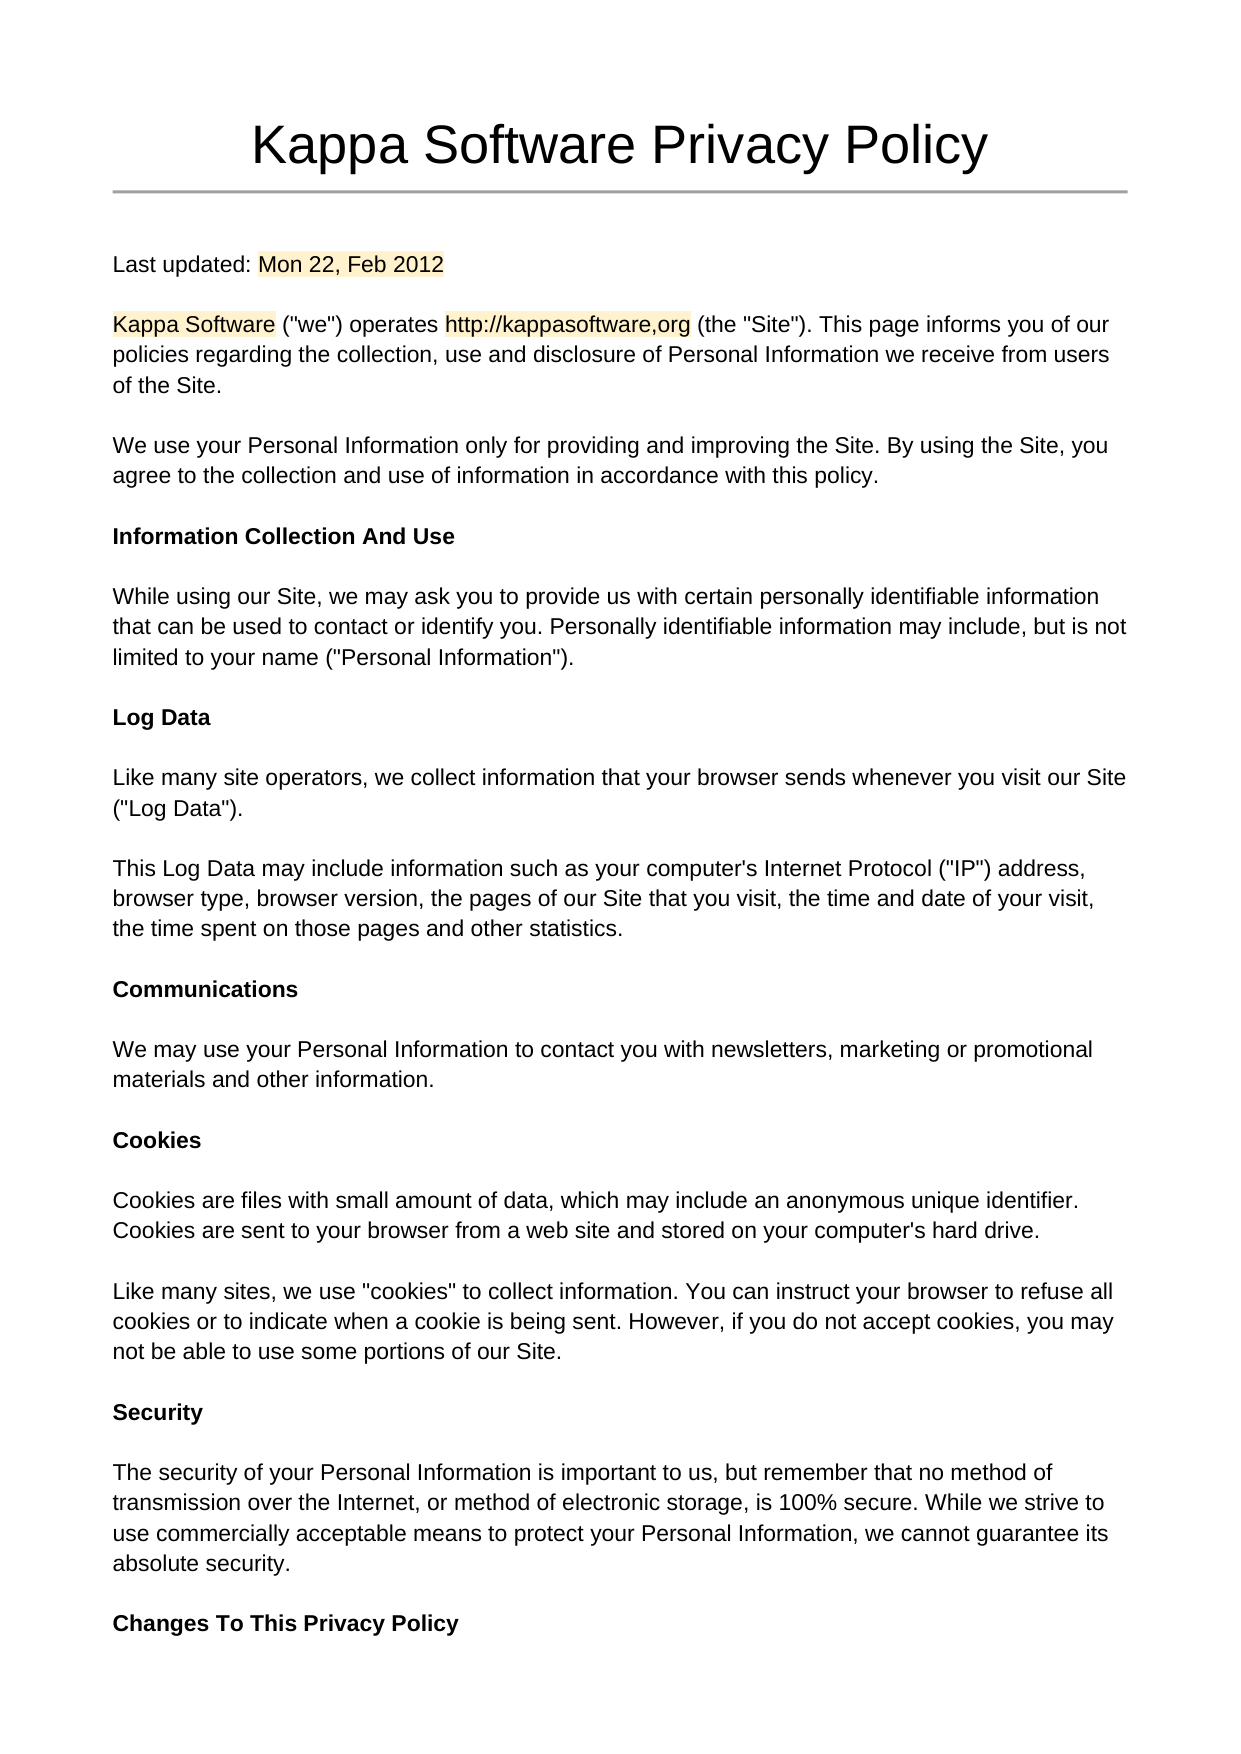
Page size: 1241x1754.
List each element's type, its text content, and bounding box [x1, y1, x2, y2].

text Changes To This Privacy Policy [112, 1610, 1128, 1636]
text Log Data [112, 704, 1128, 730]
text Cookies [112, 1127, 1128, 1153]
text We use your Personal Information only for providing and improving the Site. By using the Site, you agree to the collection and use of information in accordance with this policy. [112, 432, 1128, 488]
title Kappa Software Privacy Policy [112, 112, 1128, 175]
text Information Collection And Use [112, 523, 1128, 549]
text Communications [112, 976, 1128, 1002]
text Last updated: Mon 22, Feb 2012 [112, 251, 1128, 277]
text The security of your Personal Information is important to us, but remember that no method of transmission over the Internet, or method of electronic storage, is 100% secure. While we strive to use commercially acceptable means to protect your Personal Information, we cannot guarantee its absolute security. [112, 1459, 1128, 1576]
text Cookies are files with small amount of data, which may include an anonymous unique identifier. Cookies are sent to your browser from a web site and stored on your computer's hard drive. [112, 1187, 1128, 1244]
text Security [112, 1399, 1128, 1425]
text Like many site operators, we collect information that your browser sends whenever you visit our Site ("Log Data"). [112, 764, 1128, 821]
text Kappa Software ("we") operates http://kappasoftware,org (the "Site"). This page informs you of our policies regarding the collection, use and disclosure of Personal Information we receive from users of the Site. [112, 311, 1128, 398]
text This Log Data may include information such as your computer's Internet Protocol ("IP") address, browser type, browser version, the pages of our Site that you visit, the time and date of your visit, the time spent on those pages and other statistics. [112, 855, 1128, 942]
text We may use your Personal Information to contact you with newsletters, marketing or promotional materials and other information. [112, 1036, 1128, 1093]
text Like many sites, we use "cookies" to collect information. You can instruct your browser to refuse all cookies or to indicate when a cookie is being sent. However, if you do not accept cookies, you may not be able to use some portions of our Site. [112, 1278, 1128, 1364]
text While using our Site, we may ask you to provide us with certain personally identifiable information that can be used to contact or identify you. Personally identifiable information may include, but is not limited to your name ("Personal Information"). [112, 583, 1128, 670]
